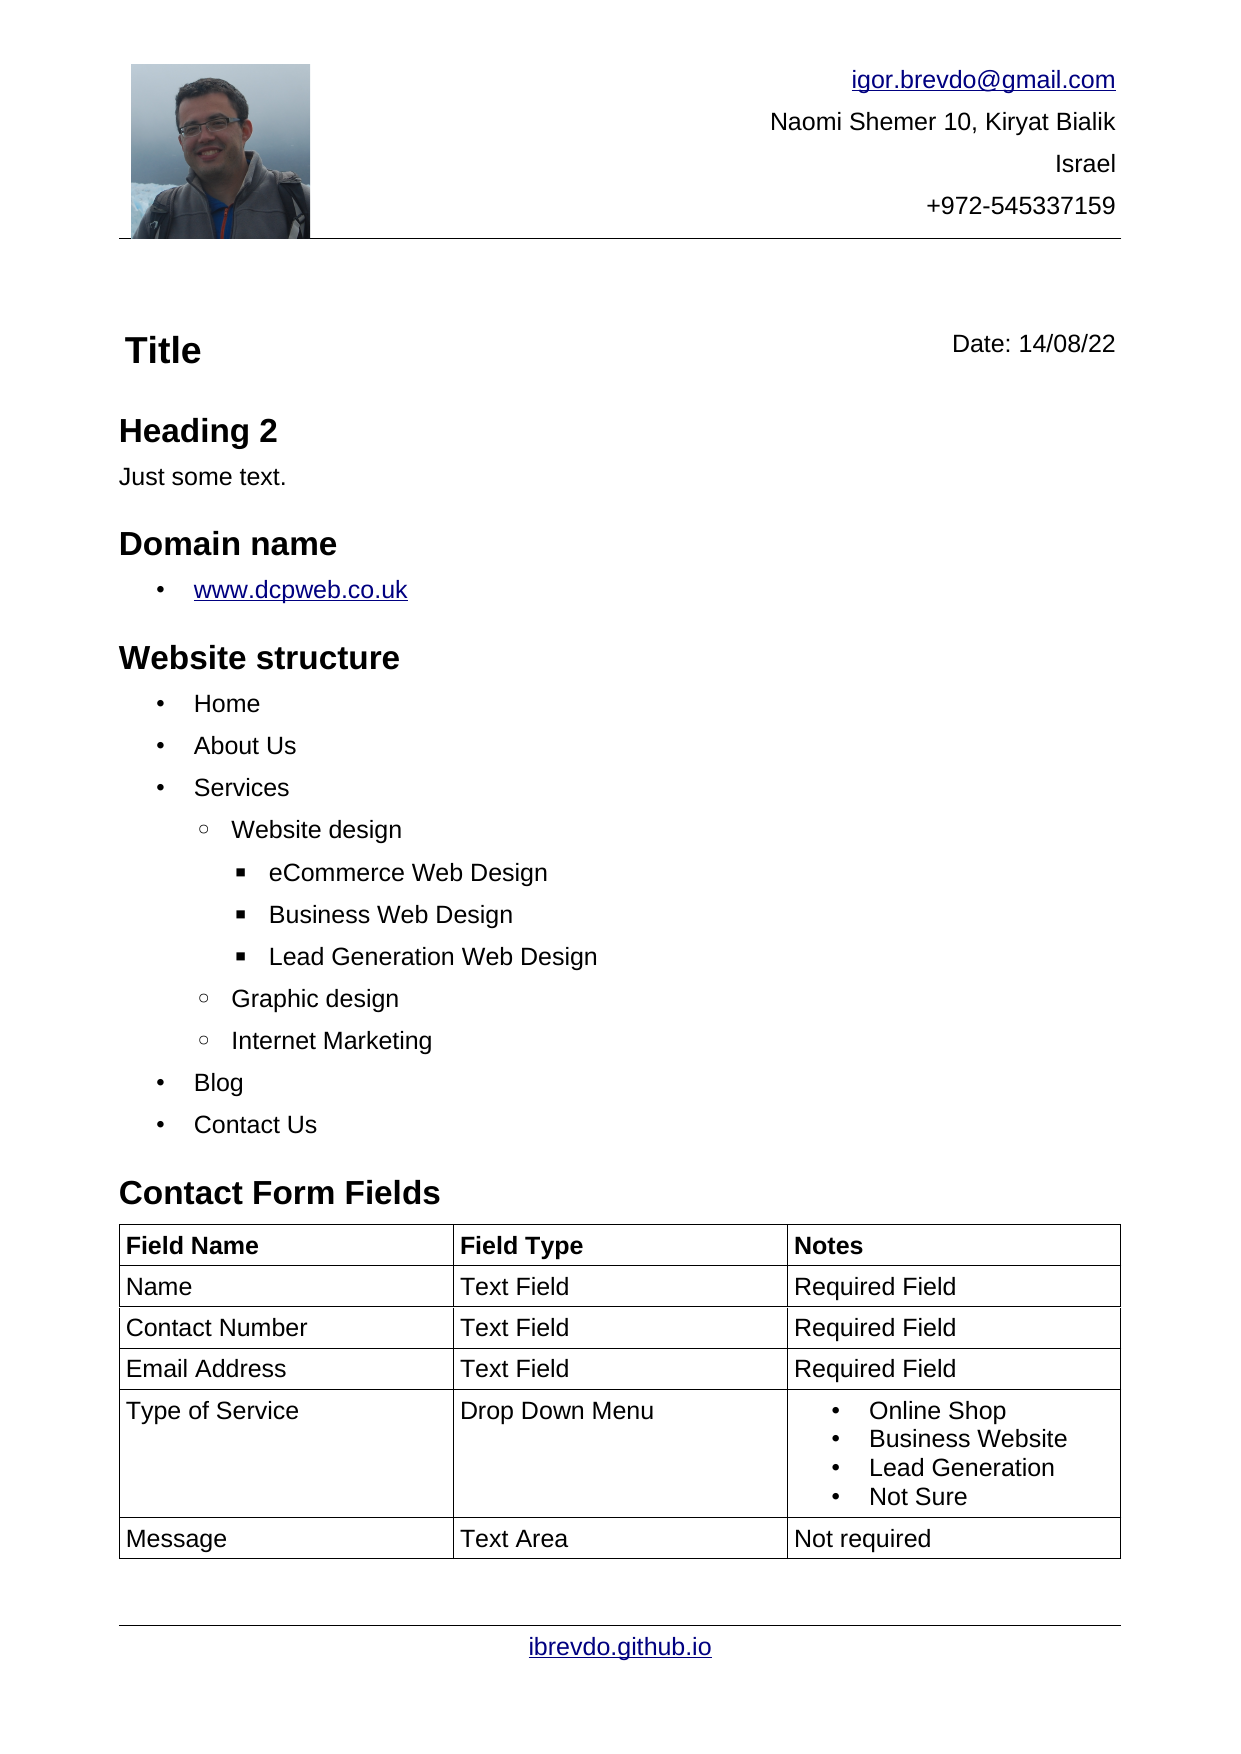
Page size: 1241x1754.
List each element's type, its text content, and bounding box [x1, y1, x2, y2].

subtitle Contact Form Fields [119, 1173, 1121, 1211]
list eCommerce Web Design [231, 857, 1121, 886]
table_cell Type of Service [120, 1390, 453, 1517]
list Internet Marketing [194, 1026, 1121, 1055]
list Services [156, 773, 1121, 802]
list Home [156, 689, 1121, 718]
text Just some text. [119, 462, 1121, 490]
table_cell Message [120, 1518, 453, 1558]
table_cell Contact Number [120, 1308, 453, 1348]
list About Us [156, 731, 1121, 760]
table_cell Drop Down Menu [454, 1390, 787, 1517]
list Graphic design [194, 984, 1121, 1013]
picture [131, 64, 311, 239]
list Contact Us [156, 1110, 1121, 1139]
table_header Title [119, 298, 869, 390]
table_cell Name [120, 1266, 453, 1306]
subtitle Website structure [119, 638, 1121, 677]
table_cell Online Shop Business Website Lead Generation Not Sure [788, 1390, 1120, 1517]
table_cell Text Field [454, 1308, 787, 1348]
table_cell Required Field [788, 1349, 1120, 1389]
table_cell Text Field [454, 1349, 787, 1389]
list Blog [156, 1068, 1121, 1097]
table_header Notes [788, 1225, 1120, 1265]
table_cell Text Field [454, 1266, 787, 1306]
table_cell Not required [788, 1518, 1120, 1558]
subtitle Domain name [119, 524, 1121, 563]
table_cell Required Field [788, 1266, 1120, 1306]
subtitle Heading 2 [119, 411, 1121, 449]
table_cell Text Area [454, 1518, 787, 1558]
list Lead Generation Web Design [231, 942, 1121, 971]
list Business Web Design [231, 899, 1121, 928]
table_header Date: 14/08/22 [869, 298, 1121, 390]
list Website design [194, 815, 1121, 844]
table_cell Required Field [788, 1308, 1120, 1348]
table_header Field Name [120, 1225, 453, 1265]
list www.dcpweb.co.uk [156, 575, 1121, 604]
table_header Field Type [454, 1225, 787, 1265]
table_cell Email Address [120, 1349, 453, 1389]
